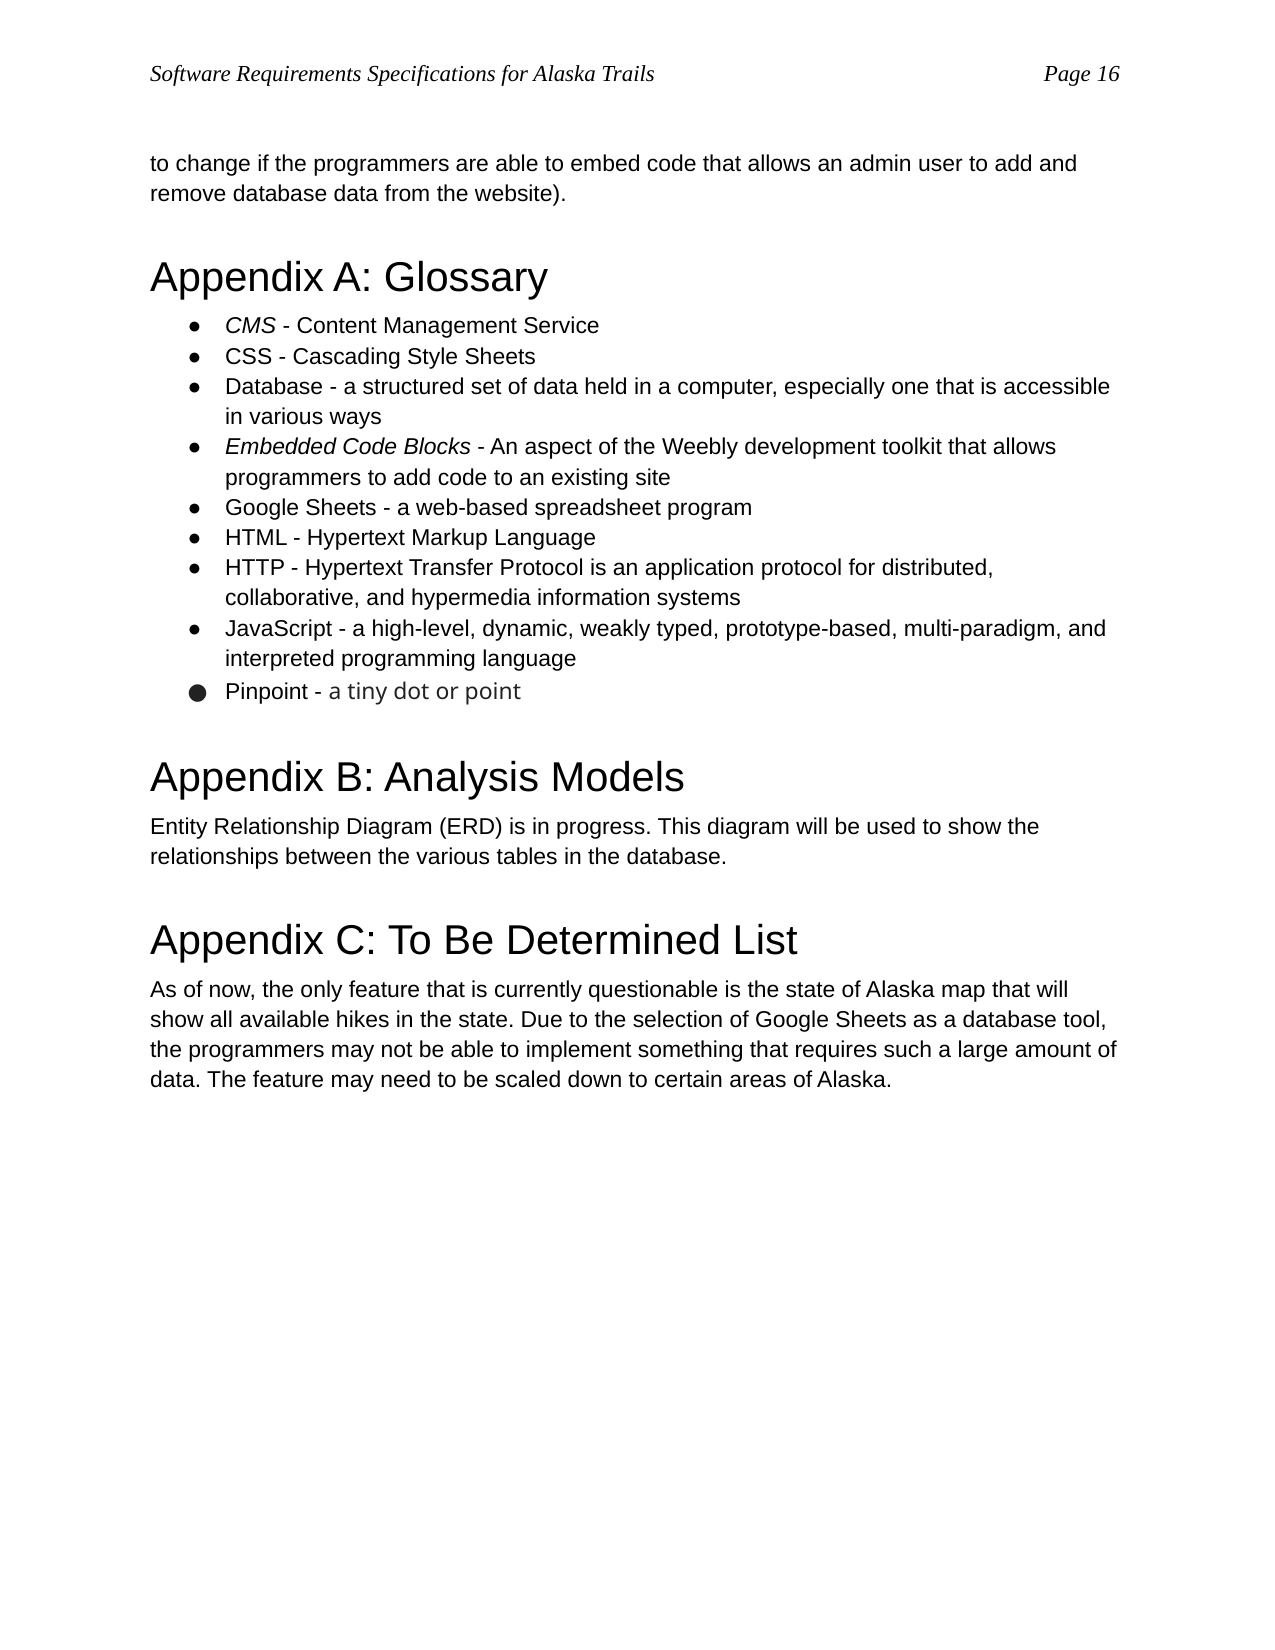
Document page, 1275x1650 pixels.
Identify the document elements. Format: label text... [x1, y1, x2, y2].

subtitle Appendix B: Analysis Models [150, 753, 1125, 801]
list HTML - Hypertext Markup Language [187, 524, 1125, 550]
list Database - a structured set of data held in a computer, especially one that is accessible in various ways [187, 373, 1125, 429]
text to change if the programmers are able to embed code that allows an admin user to add and remove database data from the website). [150, 150, 1125, 207]
text Entity Relationship Diagram (ERD) is in progress. This diagram will be used to show the relationships between the various tables in the database. [150, 813, 1125, 869]
list HTTP - Hypertext Transfer Protocol is an application protocol for distributed, collaborative, and hypermedia information systems [187, 554, 1125, 611]
subtitle Appendix A: Glossary [150, 252, 1125, 300]
list CSS - Cascading Style Sheets [187, 343, 1125, 369]
list Google Sheets - a web-based spreadsheet program [187, 494, 1125, 520]
text As of now, the only feature that is currently questionable is the state of Alaska map that will show all available hikes in the state. Due to the selection of Google Sheets as a database tool, the programmers may not be able to implement something that requires such a large amount of data. The feature may need to be scaled down to certain areas of Alaska. [150, 976, 1125, 1092]
subtitle Appendix C: To Be Determined List [150, 915, 1125, 963]
list CMS - Content Management Service [187, 312, 1125, 339]
list Pinpoint - a tiny dot or point [187, 675, 1125, 706]
list Embedded Code Blocks - An aspect of the Weebly development toolkit that allows programmers to add code to an existing site [187, 433, 1125, 490]
list JavaScript - a high-level, dynamic, weakly typed, prototype-based, multi-paradigm, and interpreted programming language [187, 614, 1125, 671]
